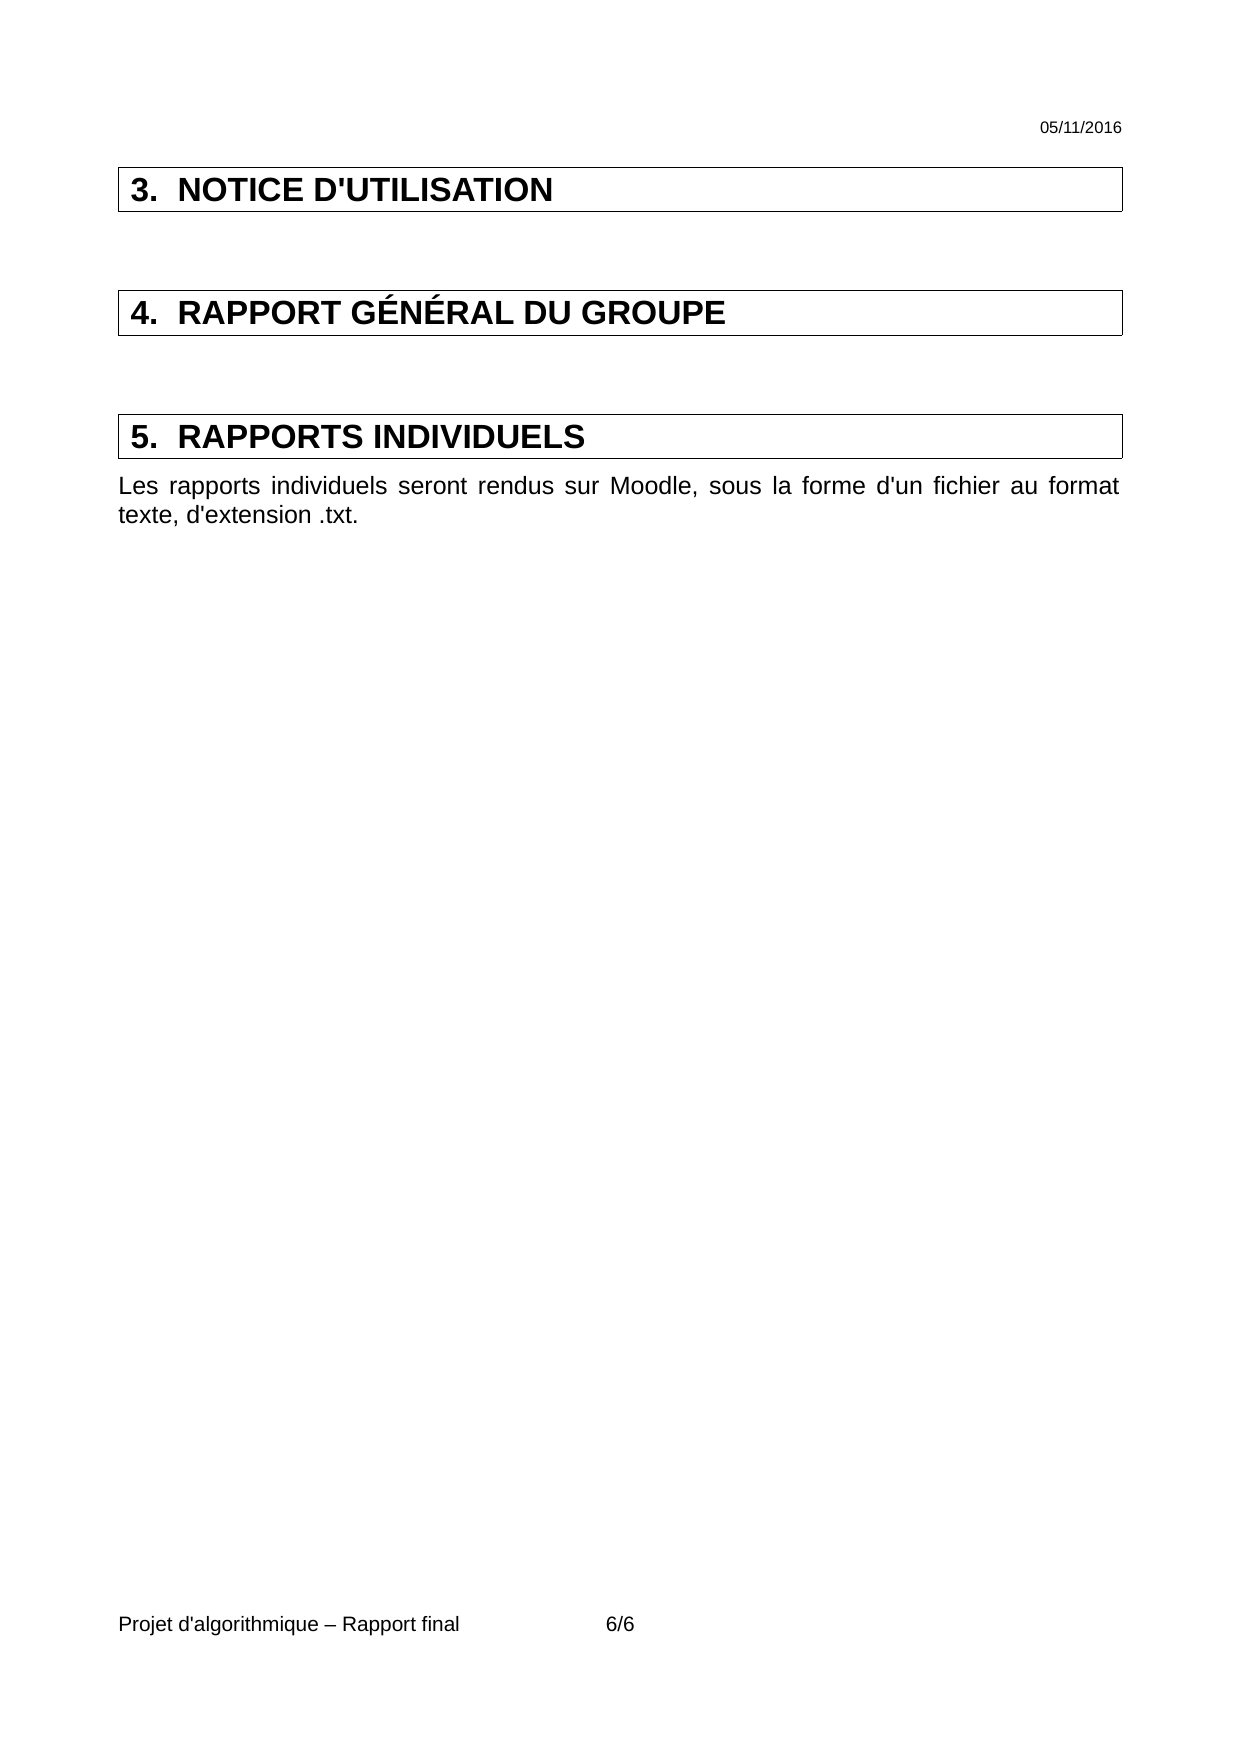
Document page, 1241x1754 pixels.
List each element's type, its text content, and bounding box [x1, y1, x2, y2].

text Les rapports individuels seront rendus sur Moodle, sous la forme d'un fichier au format texte, d'extension .txt. [118, 471, 1122, 528]
subtitle NOTICE D'UTILISATION [119, 168, 1122, 211]
subtitle RAPPORTS INDIVIDUELS [119, 415, 1122, 458]
subtitle RAPPORT GÉNÉRAL DU GROUPE [119, 291, 1122, 335]
